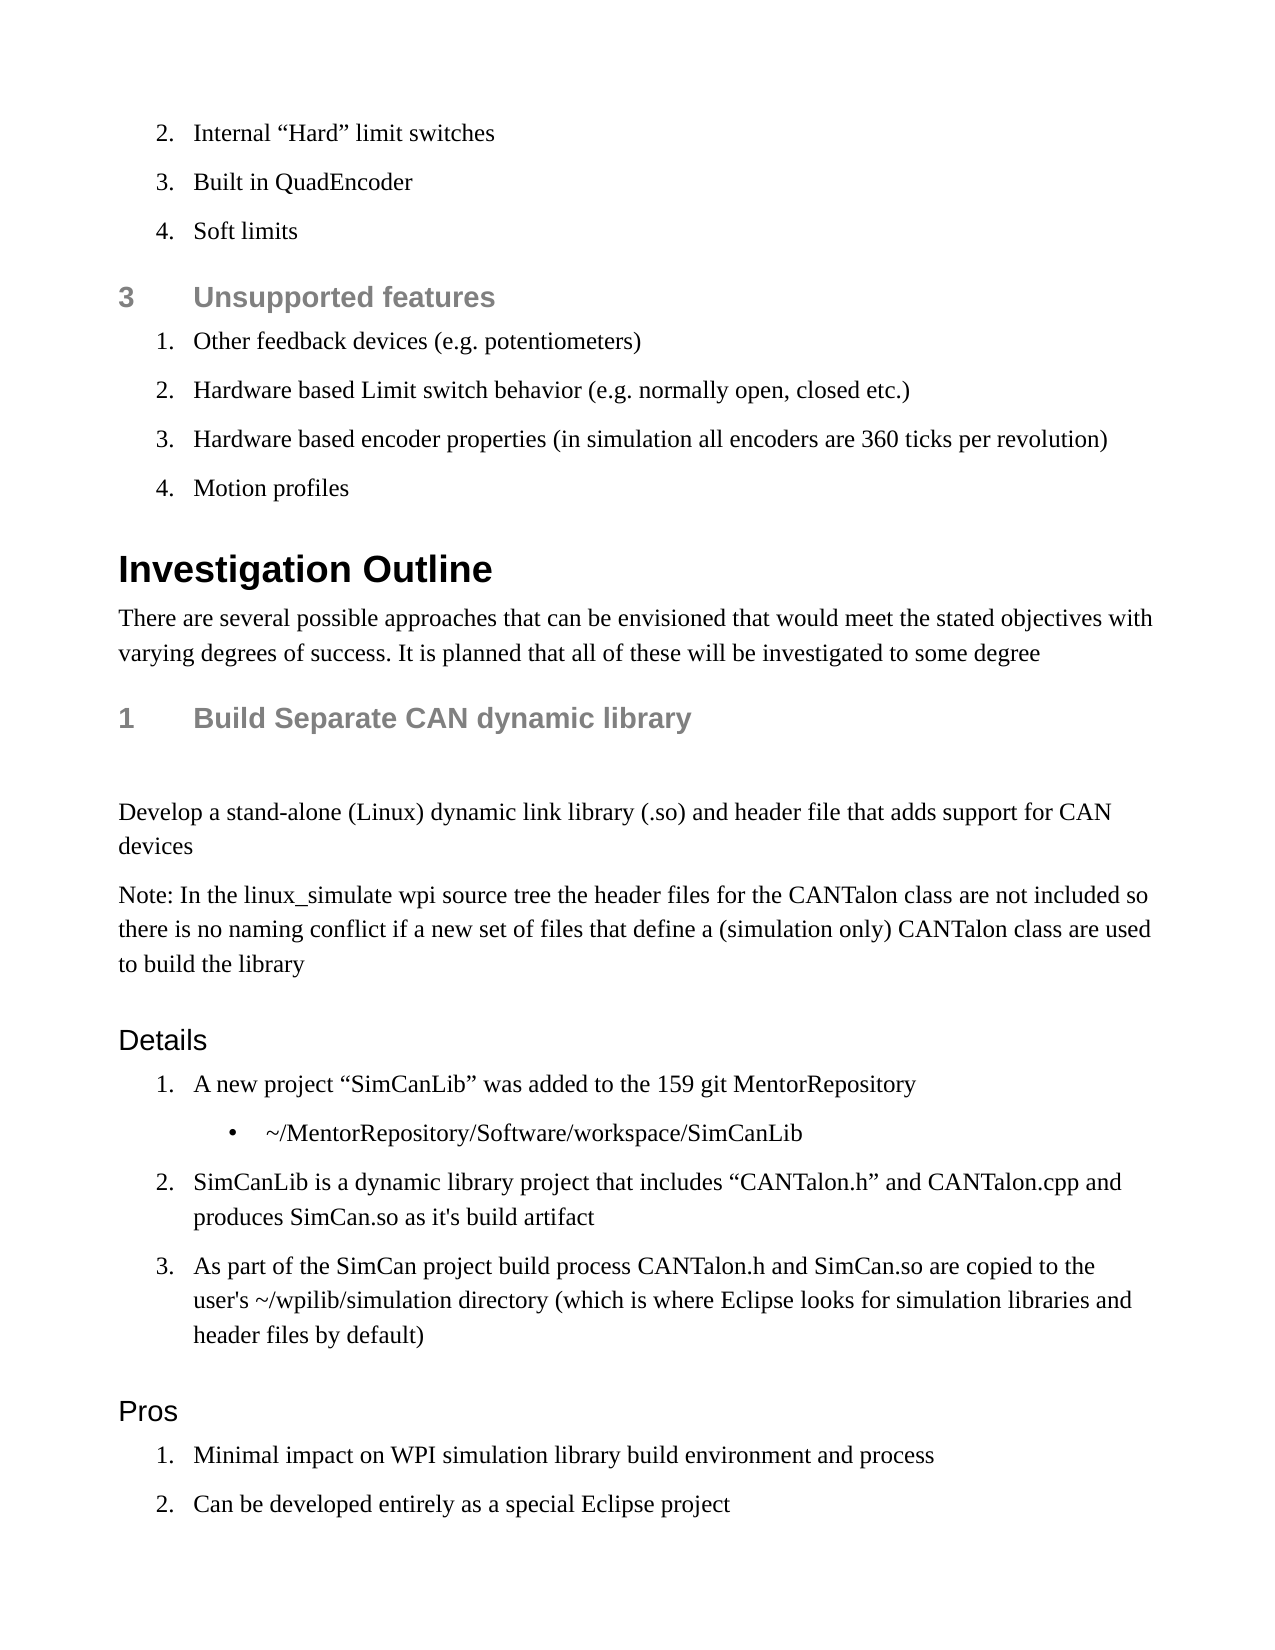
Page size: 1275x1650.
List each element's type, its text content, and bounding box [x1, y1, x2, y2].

subtitle Unsupported features [118, 280, 1157, 313]
list As part of the SimCan project build process CANTalon.h and SimCan.so are copied to the user's ~/wpilib/simulation directory (which is where Eclipse looks for simulation libraries and header files by default) [156, 1251, 1157, 1348]
subtitle Details [118, 1023, 1157, 1057]
text Note: In the linux_simulate wpi source tree the header files for the CANTalon class are not included so there is no naming conflict if a new set of files that define a (simulation only) CANTalon class are used to build the library [118, 880, 1157, 978]
subtitle Build Separate CAN dynamic library [118, 701, 1157, 735]
text Develop a stand-alone (Linux) dynamic link library (.so) and header file that adds support for CAN devices [118, 797, 1157, 860]
list Soft limits [156, 216, 1157, 245]
list Built in QuadEncoder [156, 167, 1157, 196]
list Motion profiles [156, 473, 1157, 502]
subtitle Investigation Outline [118, 547, 1157, 591]
list Other feedback devices (e.g. potentiometers) [156, 326, 1157, 355]
list ~/MentorRepository/Software/workspace/SimCanLib [228, 1118, 1157, 1147]
list Internal “Hard” limit switches [156, 118, 1157, 147]
subtitle Pros [118, 1394, 1157, 1427]
text There are several possible approaches that can be envisioned that would meet the stated objectives with varying degrees of success. It is planned that all of these will be investigated to some degree [118, 603, 1157, 667]
list A new project “SimCanLib” was added to the 159 git MentorRepository [156, 1069, 1157, 1098]
list SimCanLib is a dynamic library project that includes “CANTalon.h” and CANTalon.cpp and produces SimCan.so as it's build artifact [156, 1167, 1157, 1231]
list Hardware based encoder properties (in simulation all encoders are 360 ticks per revolution) [156, 424, 1157, 453]
list Hardware based Limit switch behavior (e.g. normally open, closed etc.) [156, 375, 1157, 404]
list Can be developed entirely as a special Eclipse project [156, 1489, 1157, 1518]
list Minimal impact on WPI simulation library build environment and process [156, 1440, 1157, 1469]
